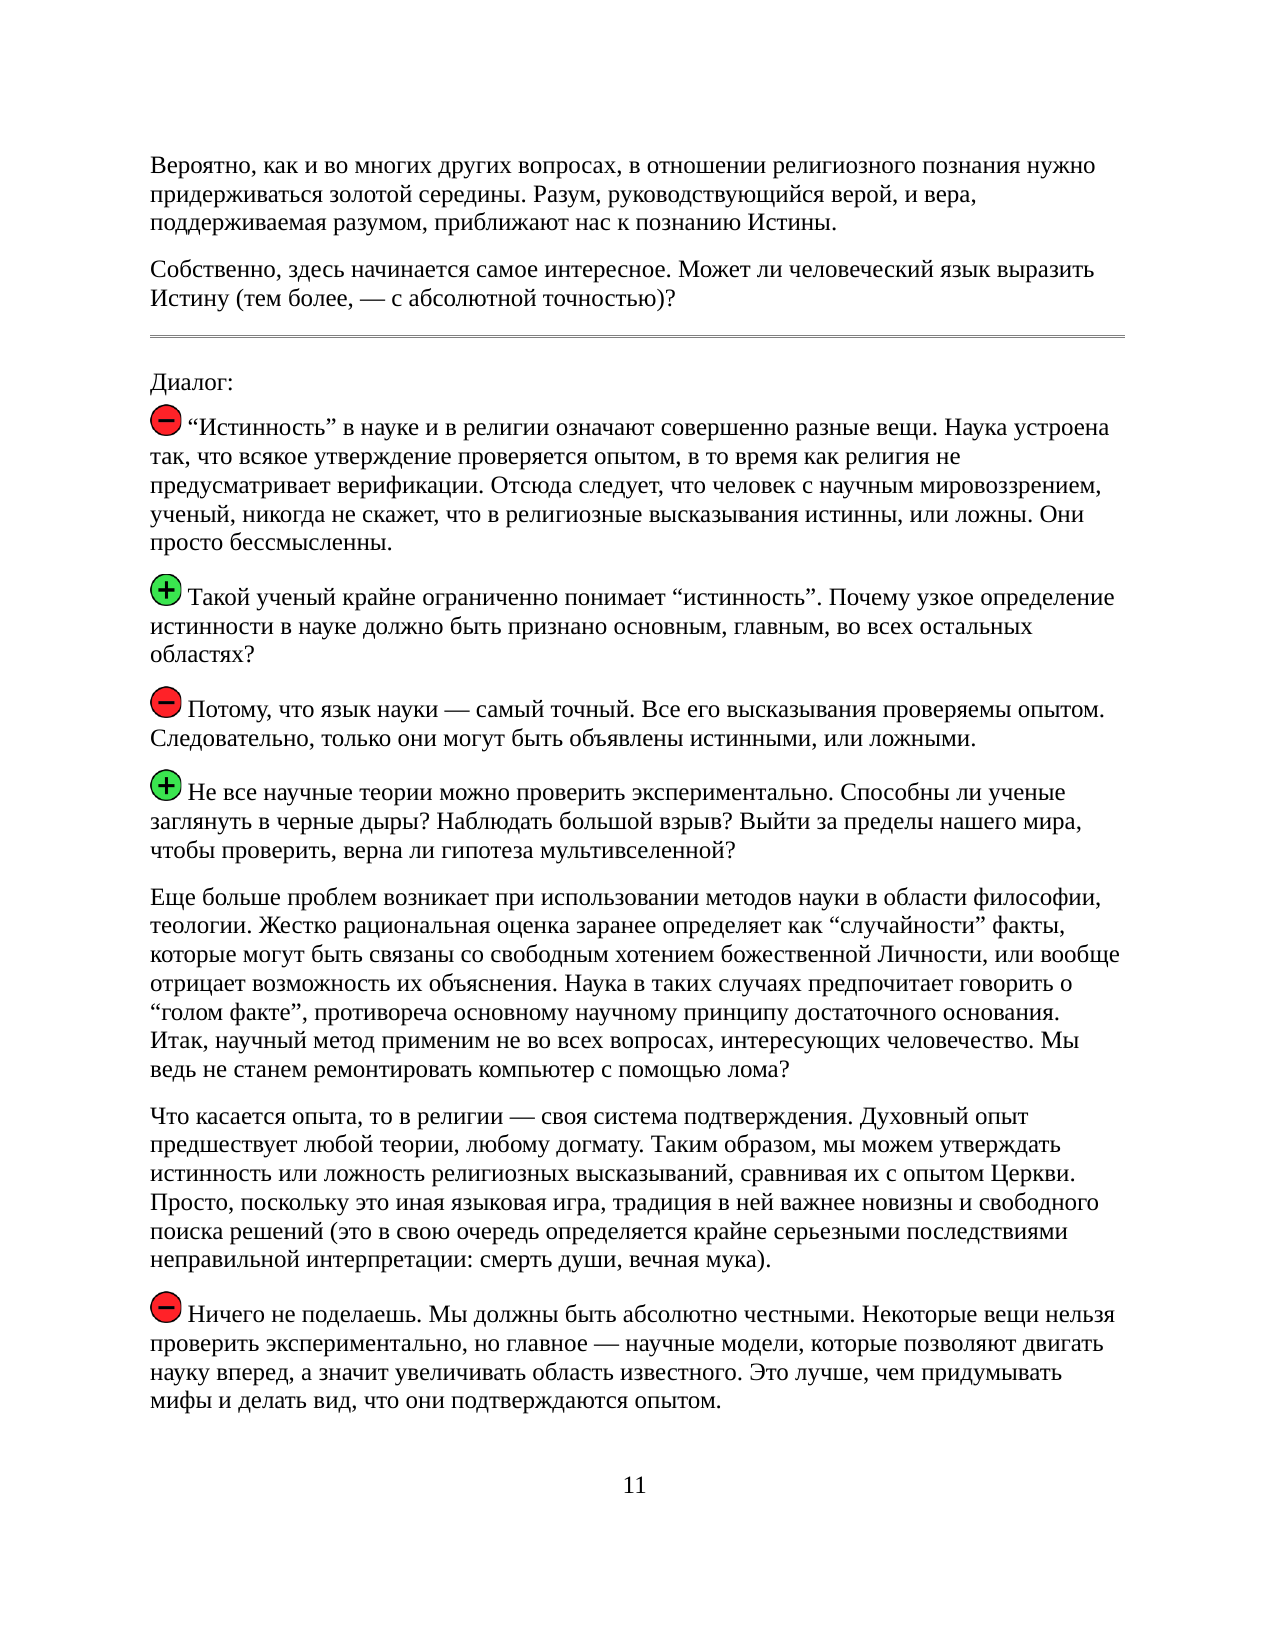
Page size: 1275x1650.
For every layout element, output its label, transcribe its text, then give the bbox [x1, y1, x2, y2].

text Собственно, здесь начинается самое интересное. Может ли человеческий язык выразить Истину (тем более, — с абсолютной точностью)? [150, 254, 1125, 312]
text Потому, что язык науки — самый точный. Все его высказывания проверяемы опытом. Следовательно, только они могут быть объявлены истинными, или ложными. [150, 686, 1125, 752]
text “Истинность” в науке и в религии означают совершенно разные вещи. Наука устроена так, что всякое утверждение проверяется опытом, в то время как религия не предусматривает верификации. Отсюда следует, что человек с научным мировоззрением, ученый, никогда не скажет, что в религиозные высказывания истинны, или ложны. Они просто бессмысленны. [150, 404, 1125, 556]
text Такой ученый крайне ограниченно понимает “истинность”. Почему узкое определение истинности в науке должно быть признано основным, главным, во всех остальных областях? [150, 574, 1125, 668]
text Еще больше проблем возникает при использовании методов науки в области философии, теологии. Жестко рациональная оценка заранее определяет как “случайности” факты, которые могут быть связаны со свободным хотением божественной Личности, или вообще отрицает возможность их объяснения. Наука в таких случаях предпочитает говорить о “голом факте”, противореча основному научному принципу достаточного основания. Итак, научный метод применим не во всех вопросах, интересующих человечество. Мы ведь не станем ремонтировать компьютер с помощью лома? [150, 882, 1125, 1083]
text Вероятно, как и во многих других вопросах, в отношении религиозного познания нужно придерживаться золотой середины. Разум, руководствующийся верой, и вера, поддерживаемая разумом, приближают нас к познанию Истины. [150, 150, 1125, 236]
text Диалог: [150, 367, 1125, 396]
picture [150, 769, 182, 801]
text Не все научные теории можно проверить экспериментально. Способны ли ученые заглянуть в черные дыры? Наблюдать большой взрыв? Выйти за пределы нашего мира, чтобы проверить, верна ли гипотеза мультивселенной? [150, 769, 1125, 864]
picture [150, 404, 182, 436]
text Ничего не поделаешь. Мы должны быть абсолютно честными. Некоторые вещи нельзя проверить экспериментально, но главное — научные модели, которые позволяют двигать науку вперед, а значит увеличивать область известного. Это лучше, чем придумывать мифы и делать вид, что они подтверждаются опытом. [150, 1291, 1125, 1414]
text Что касается опыта, то в религии — своя система подтверждения. Духовный опыт предшествует любой теории, любому догмату. Таким образом, мы можем утверждать истинность или ложность религиозных высказываний, сравнивая их с опытом Церкви. Просто, поскольку это иная языковая игра, традиция в ней важнее новизны и свободного поиска решений (это в свою очередь определяется крайне серьезными последствиями неправильной интерпретации: смерть души, вечная мука). [150, 1101, 1125, 1273]
picture [150, 1291, 182, 1323]
picture [150, 574, 182, 606]
picture [150, 686, 182, 718]
